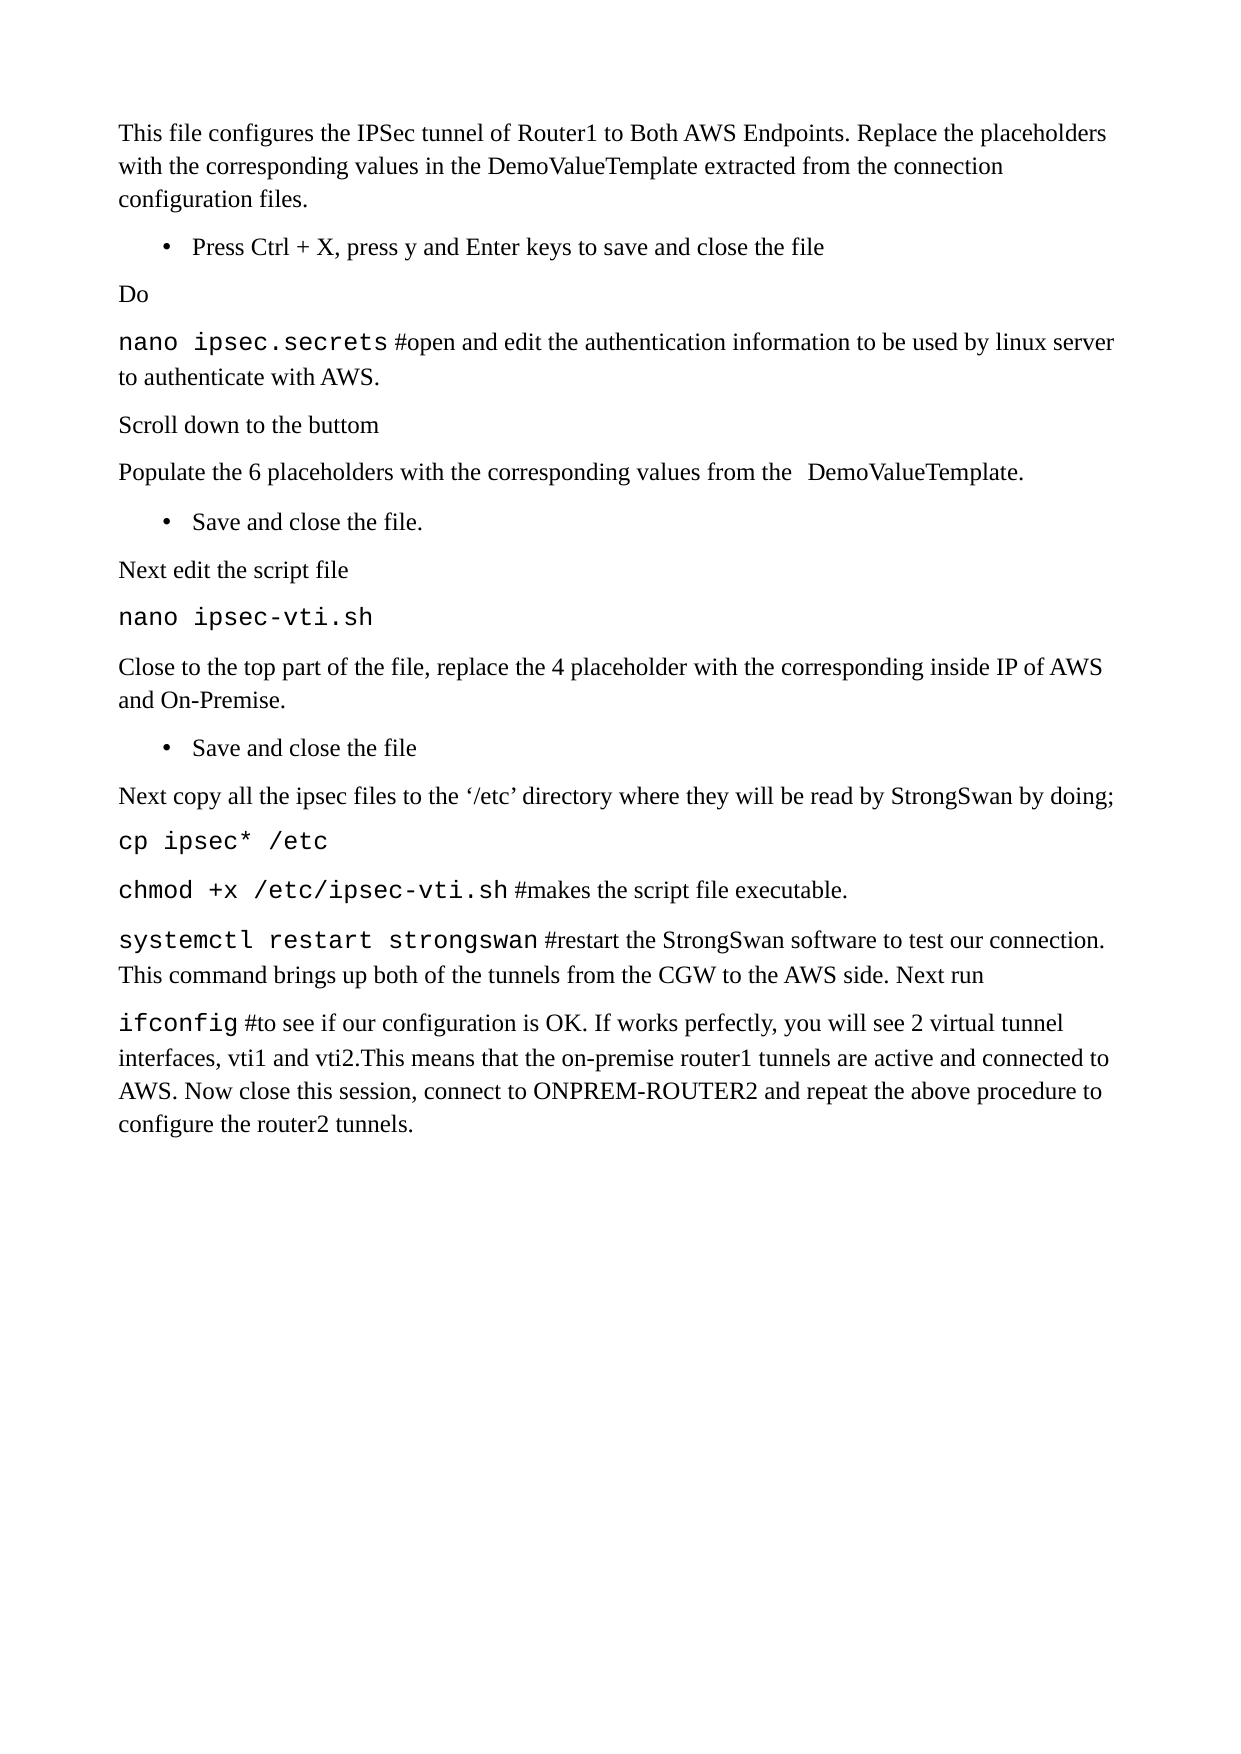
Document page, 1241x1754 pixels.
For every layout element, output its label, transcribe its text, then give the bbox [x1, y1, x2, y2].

text Populate the 6 placeholders with the corresponding values from the DemoValueTemplate. [118, 457, 1122, 488]
text This file configures the IPSec tunnel of Router1 to Both AWS Endpoints. Replace the placeholders with the corresponding values in the DemoValueTemplate extracted from the connection configuration files. [118, 118, 1122, 213]
text Next copy all the ipsec files to the ‘/etc’ directory where they will be read by StrongSwan by doing; [118, 781, 1122, 809]
text chmod +x /etc/ipsec-vti.sh #makes the script file executable. [118, 875, 1122, 906]
list Save and close the file. [162, 507, 1122, 536]
text Do [118, 279, 1122, 308]
list Press Ctrl + X, press y and Enter keys to save and close the file [162, 232, 1122, 261]
text Scroll down to the buttom [118, 410, 1122, 438]
text ifconfig #to see if our configuration is OK. If works perfectly, you will see 2 virtual tunnel interfaces, vti1 and vti2.This means that the on-premise router1 tunnels are active and connected to AWS. Now close this session, connect to ONPREM-ROUTER2 and repeat the above procedure to configure the router2 tunnels. [118, 1008, 1122, 1138]
text Next edit the script file [118, 555, 1122, 584]
text nano ipsec-vti.sh [118, 602, 1122, 633]
text Close to the top part of the file, replace the 4 placeholder with the corresponding inside IP of AWS and On-Premise. [118, 652, 1122, 714]
text nano ipsec.secrets #open and edit the authentication information to be used by linux server to authenticate with AWS. [118, 327, 1122, 391]
text systemctl restart strongswan #restart the StrongSwan software to test our connection. This command brings up both of the tunnels from the CGW to the AWS side. Next run [118, 925, 1122, 989]
list Save and close the file [162, 733, 1122, 762]
text cp ipsec* /etc [118, 828, 1122, 857]
